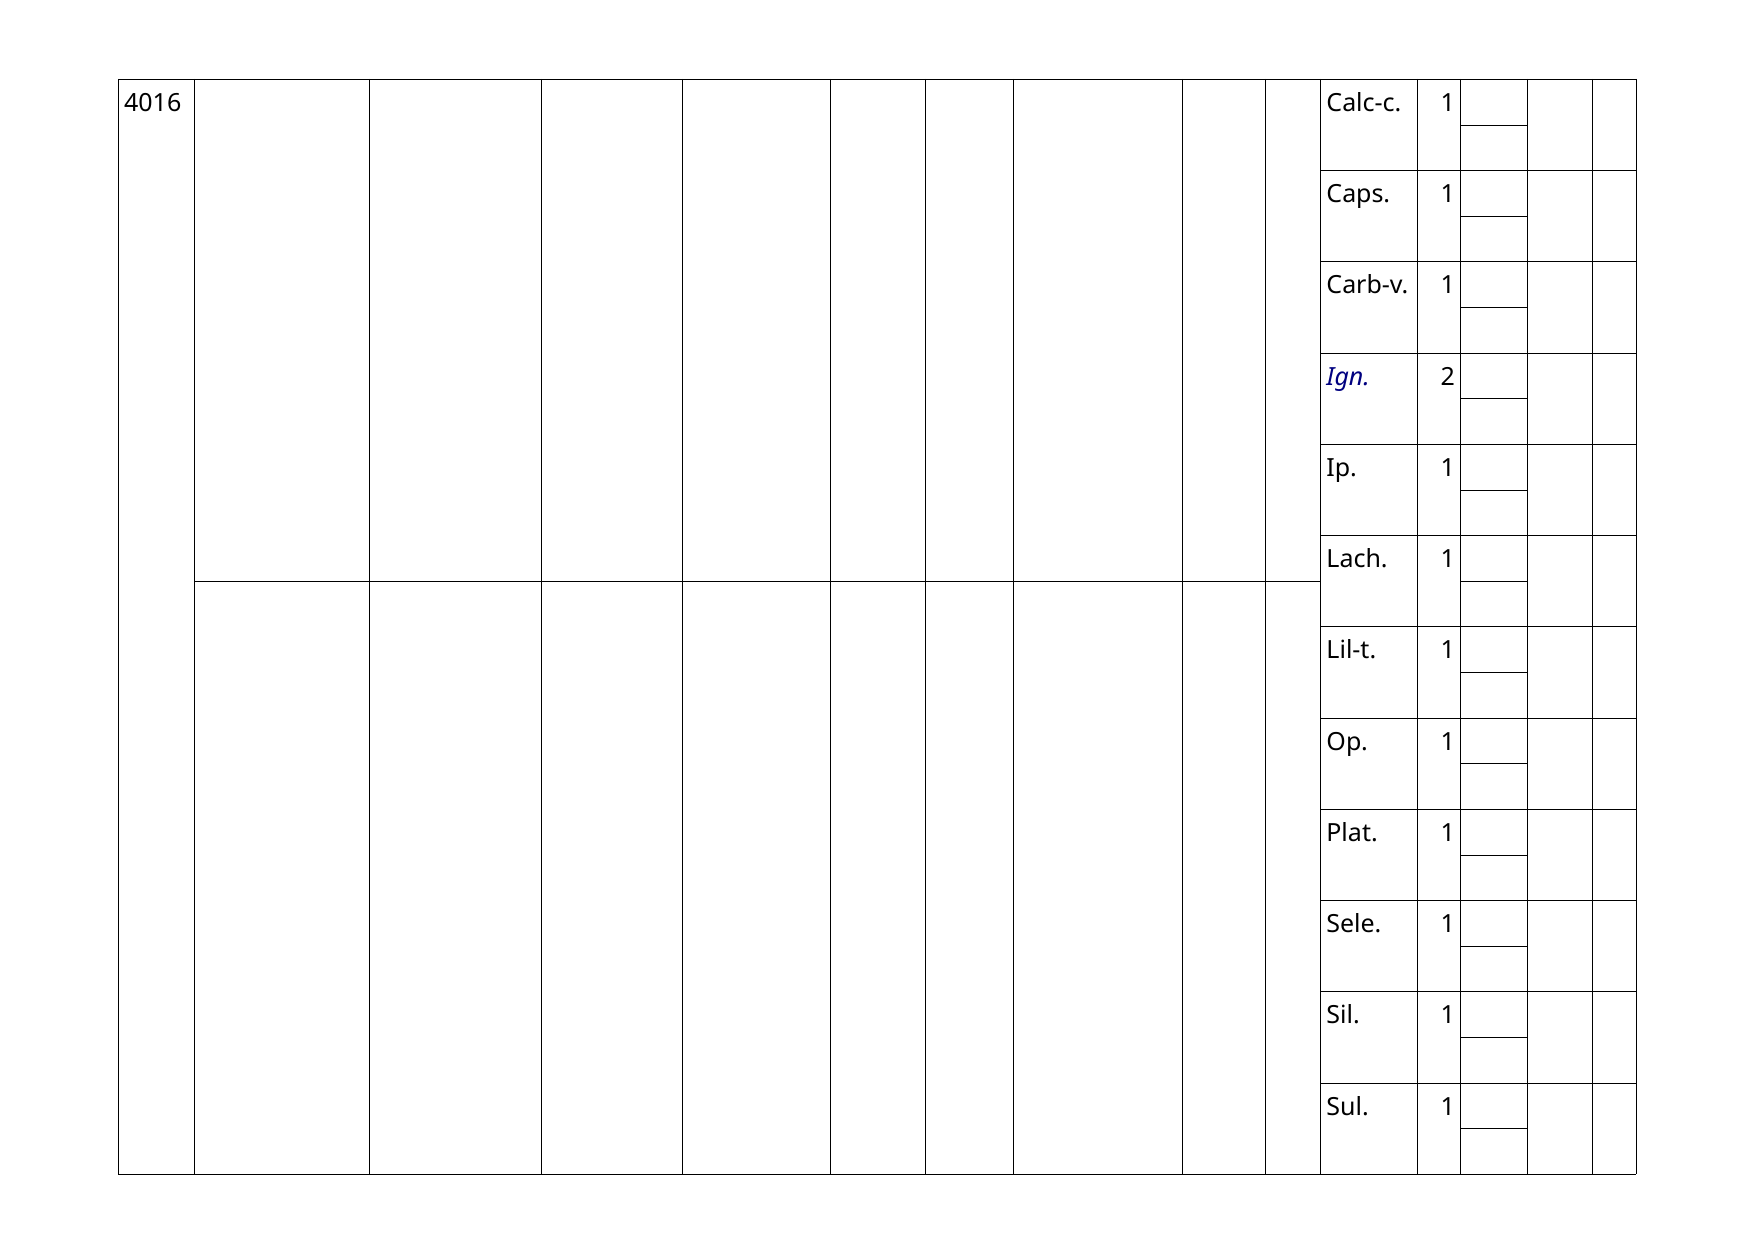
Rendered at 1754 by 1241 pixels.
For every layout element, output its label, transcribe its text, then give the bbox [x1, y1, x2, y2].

table_cell [683, 582, 830, 1174]
table_cell [1528, 992, 1592, 1083]
table_cell [1461, 491, 1527, 535]
table_cell [1461, 1084, 1527, 1128]
table_cell [370, 80, 541, 581]
table_cell [1461, 810, 1527, 854]
table_cell [1461, 262, 1527, 307]
table_cell [1461, 126, 1527, 170]
table_cell [831, 582, 925, 1174]
table_cell Op. [1321, 719, 1417, 809]
table_cell [1461, 1129, 1527, 1174]
table_cell [542, 80, 682, 581]
table_cell Sil. [1321, 992, 1417, 1083]
table_cell 2 [1418, 354, 1460, 444]
table_cell [1593, 445, 1636, 535]
table_cell [1461, 445, 1527, 489]
table_cell [1528, 1084, 1592, 1174]
table_cell Calc-c. [1321, 80, 1417, 170]
table_cell [1461, 80, 1527, 124]
table_cell [1266, 80, 1320, 581]
table_cell 1 [1418, 901, 1460, 991]
table_cell 1 [1418, 719, 1460, 809]
table_cell [1528, 901, 1592, 991]
table_cell [831, 80, 925, 581]
table_cell [1461, 992, 1527, 1037]
table_cell [1461, 627, 1527, 672]
table_cell 1 [1418, 262, 1460, 353]
table_cell [1266, 582, 1320, 1174]
table_cell Sele. [1321, 901, 1417, 991]
table_cell 1 [1418, 171, 1460, 261]
table_cell [1183, 582, 1265, 1174]
table_cell [1593, 627, 1636, 718]
table_cell [1461, 171, 1527, 216]
table_cell [683, 80, 830, 581]
table_cell [195, 80, 369, 581]
table_cell Ip. [1321, 445, 1417, 535]
table_cell [1461, 947, 1527, 991]
table_cell [1593, 262, 1636, 353]
table_cell [1528, 627, 1592, 718]
table_cell [1461, 308, 1527, 353]
table_cell [1528, 719, 1592, 809]
table_cell [1528, 80, 1592, 170]
table_cell [1593, 354, 1636, 444]
table_cell [1528, 536, 1592, 626]
table_cell [926, 80, 1013, 581]
table_cell [1461, 764, 1527, 809]
table_cell 1 [1418, 1084, 1460, 1174]
table_cell [1528, 262, 1592, 353]
table_cell 1 [1418, 992, 1460, 1083]
table_cell 1 [1418, 627, 1460, 718]
table_cell [1528, 171, 1592, 261]
table_cell [1593, 901, 1636, 991]
table_cell [542, 582, 682, 1174]
table_cell 1 [1418, 445, 1460, 535]
table_cell [1461, 901, 1527, 946]
table_cell [370, 582, 541, 1174]
table_cell [1593, 992, 1636, 1083]
table_cell [926, 582, 1013, 1174]
table_cell [1593, 80, 1636, 170]
table_cell [1183, 80, 1265, 581]
table_cell 1 [1418, 80, 1460, 170]
table_cell [1461, 582, 1527, 626]
table_cell [1593, 719, 1636, 809]
table_cell [1461, 354, 1527, 398]
table_cell [1461, 673, 1527, 718]
table_cell [1461, 536, 1527, 581]
table_cell Sul. [1321, 1084, 1417, 1174]
table_cell Ign. [1321, 354, 1417, 444]
table_cell [1461, 399, 1527, 444]
table_cell [1528, 445, 1592, 535]
table_cell [1014, 80, 1182, 581]
table_cell Caps. [1321, 171, 1417, 261]
table_cell [1528, 354, 1592, 444]
table_cell Lach. [1321, 536, 1417, 626]
table_cell [1593, 1084, 1636, 1174]
table_cell [1461, 1038, 1527, 1083]
table_cell [1461, 856, 1527, 900]
table_cell [1593, 810, 1636, 900]
table_cell Plat. [1321, 810, 1417, 900]
table_cell [1528, 810, 1592, 900]
table_cell Lil-t. [1321, 627, 1417, 718]
table_cell 1 [1418, 810, 1460, 900]
table_cell [1461, 217, 1527, 261]
table_cell 4016 [119, 80, 194, 1174]
table_cell [195, 582, 369, 1174]
table_cell 1 [1418, 536, 1460, 626]
table_cell [1014, 582, 1182, 1174]
table_cell [1593, 171, 1636, 261]
table_cell [1461, 719, 1527, 763]
table_cell [1593, 536, 1636, 626]
table_cell Carb-v. [1321, 262, 1417, 353]
